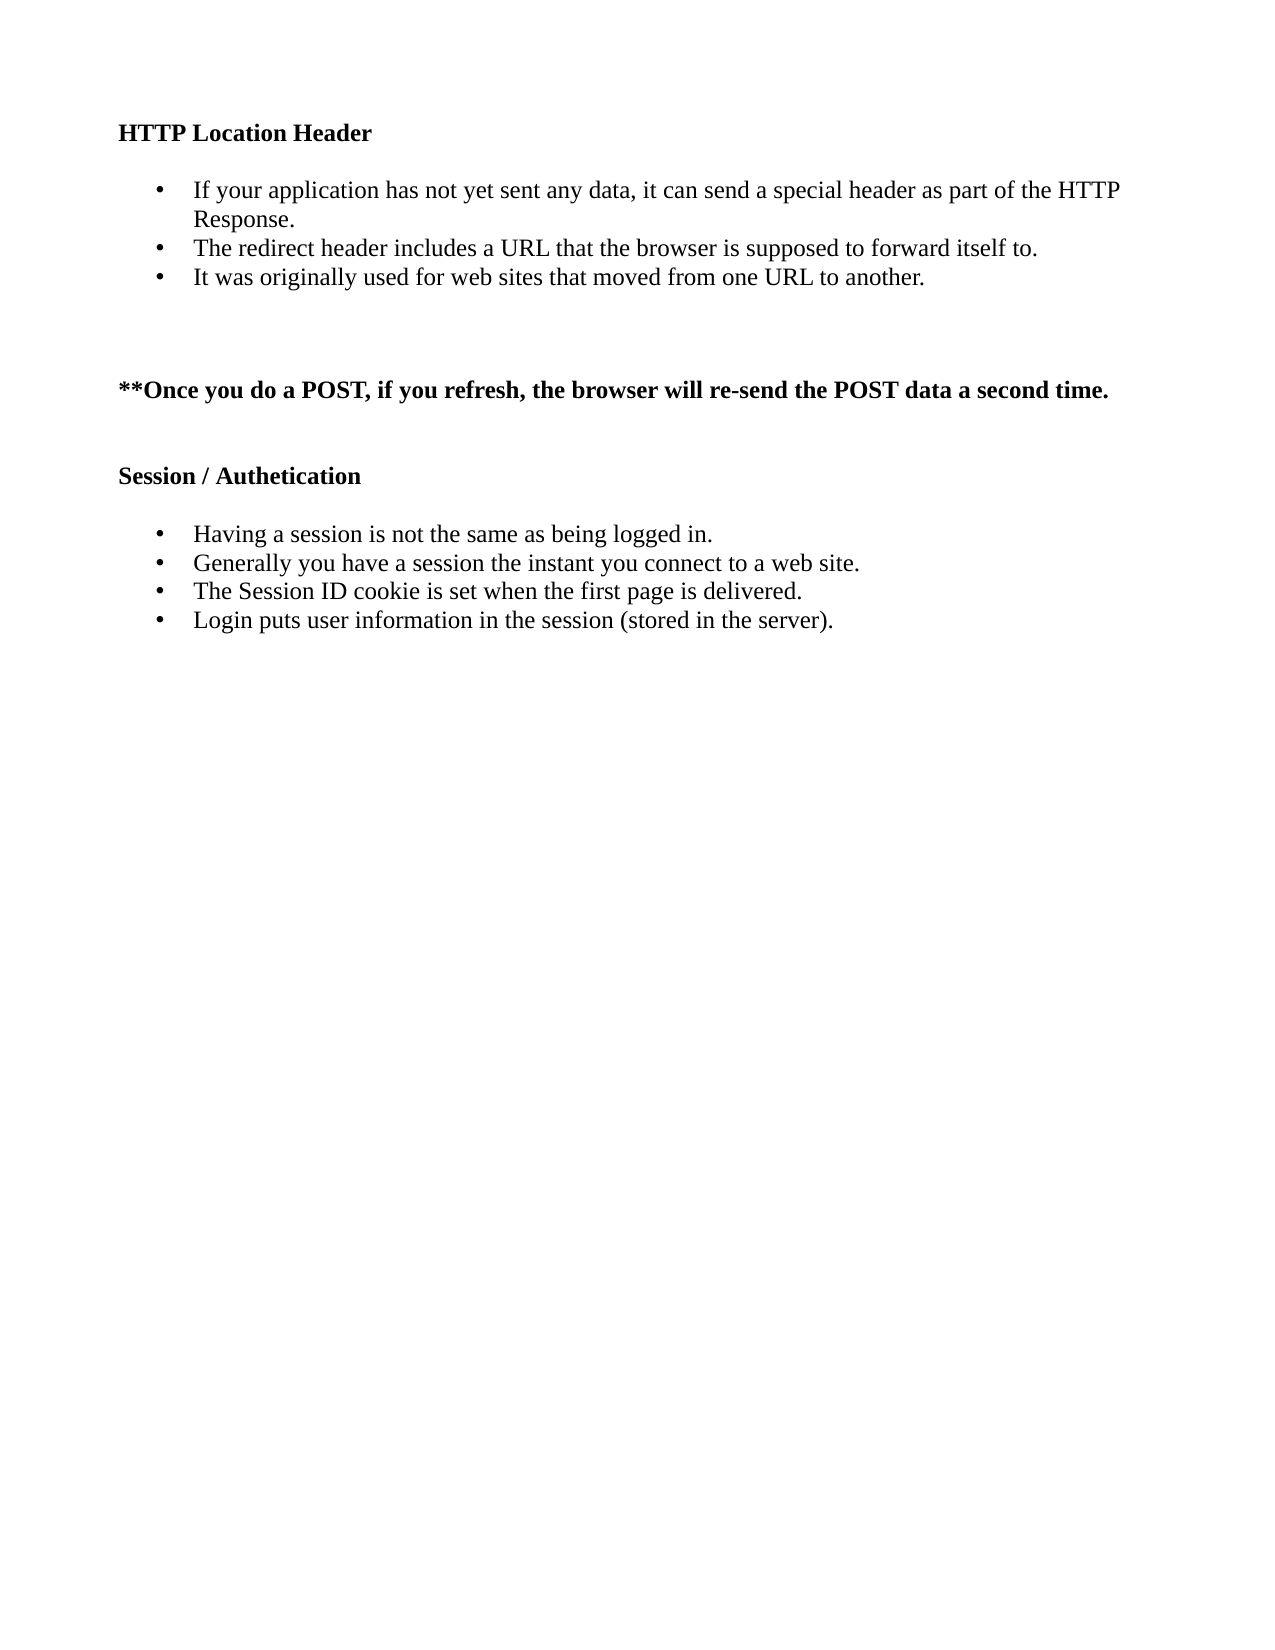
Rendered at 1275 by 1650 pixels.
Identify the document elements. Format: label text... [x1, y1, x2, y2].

title The Session ID cookie is set when the first page is delivered. [156, 576, 1157, 605]
title It was originally used for web sites that moved from one URL to another. [156, 262, 1157, 291]
title If your application has not yet sent any data, it can send a special header as part of the HTTP Response. [156, 176, 1157, 233]
text Session / Authetication [118, 461, 1157, 490]
text HTTP Location Header [118, 118, 1157, 147]
title The redirect header includes a URL that the browser is supposed to forward itself to. [156, 233, 1157, 262]
title Login puts user information in the session (stored in the server). [156, 605, 1157, 634]
title Generally you have a session the instant you connect to a web site. [156, 548, 1157, 576]
title Having a session is not the same as being logged in. [156, 519, 1157, 548]
title **Once you do a POST, if you refresh, the browser will re-send the POST data a second time. [118, 375, 1157, 404]
